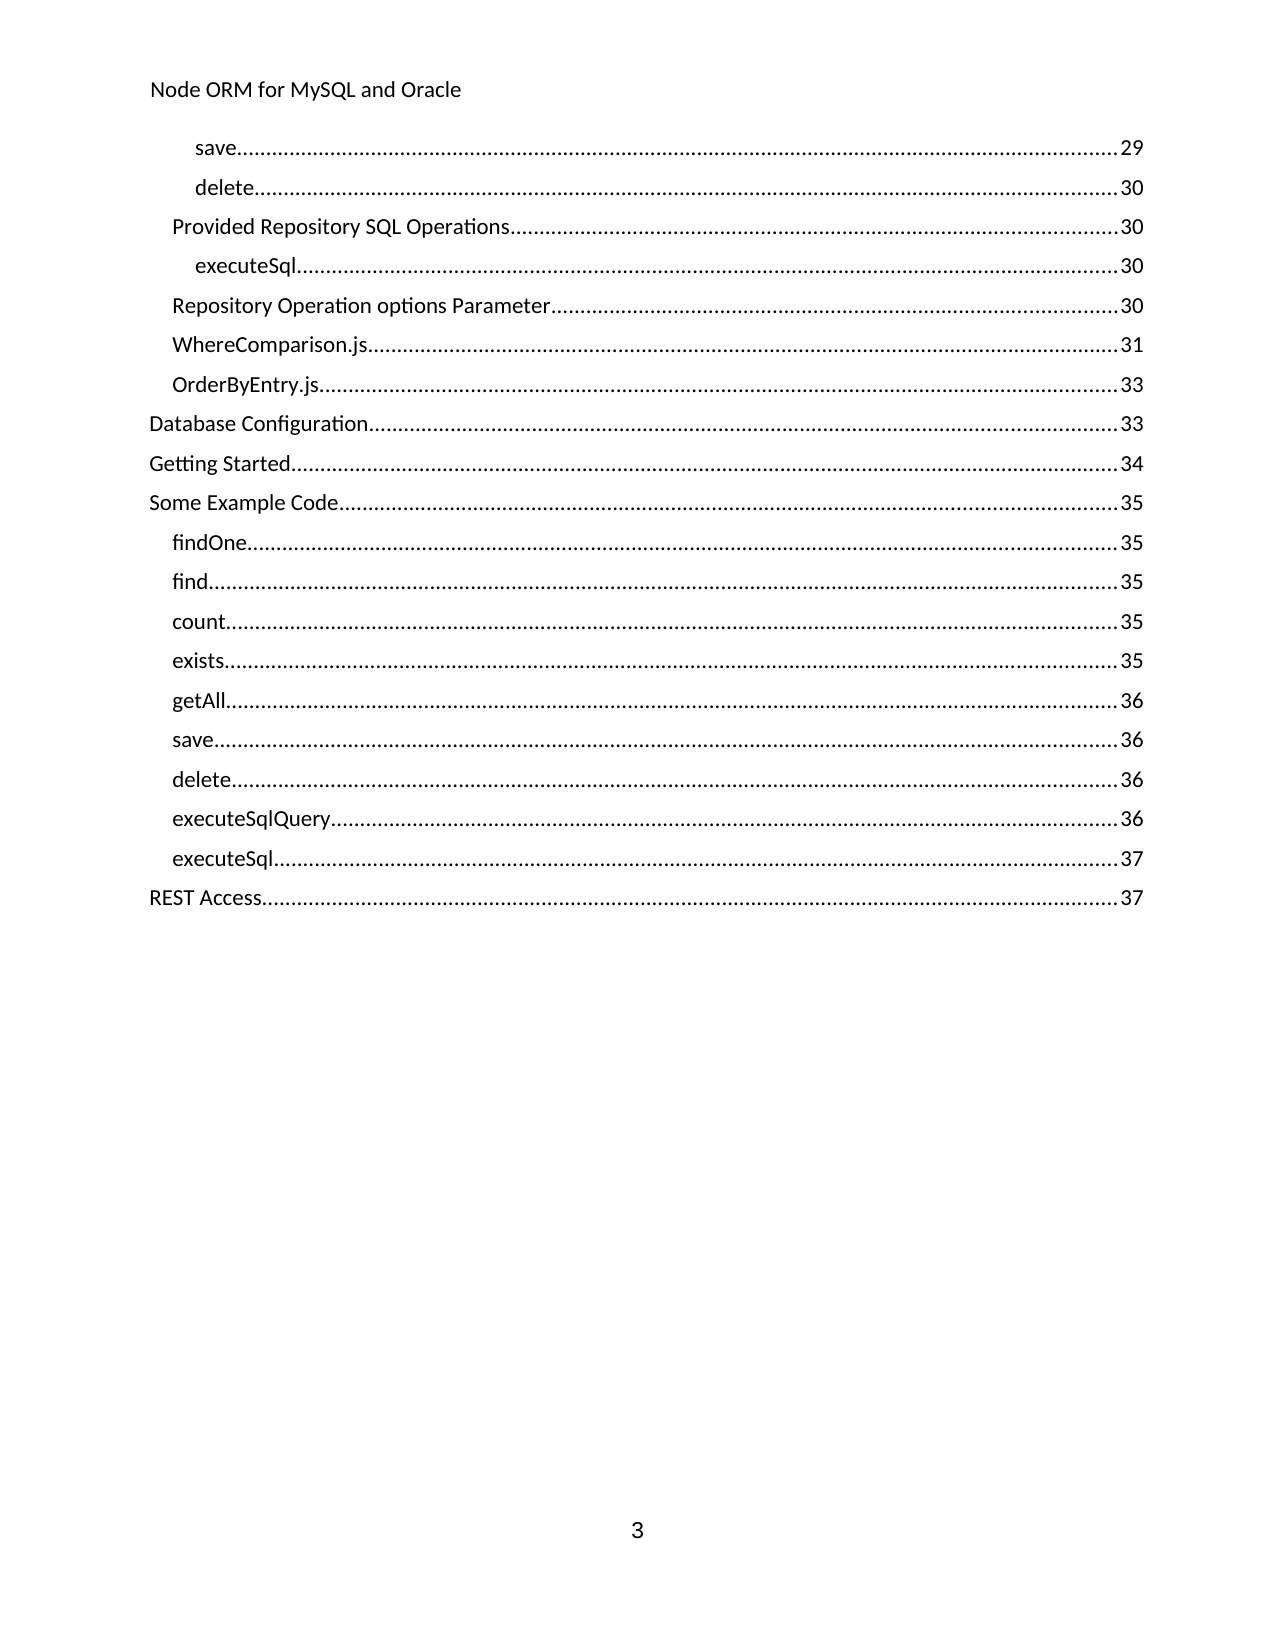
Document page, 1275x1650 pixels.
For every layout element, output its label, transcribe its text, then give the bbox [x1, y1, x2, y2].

text WhereComparison.js 31 [172, 331, 1143, 359]
text save 29 [195, 133, 1143, 161]
text Repository Operation options Parameter 30 [172, 291, 1143, 319]
text executeSql 30 [195, 252, 1143, 280]
text REST Access 37 [149, 883, 1143, 911]
text Database Configuration 33 [149, 409, 1143, 438]
text getAll 36 [172, 686, 1143, 714]
text delete 36 [172, 765, 1143, 793]
text save 36 [172, 725, 1143, 753]
text count 35 [172, 607, 1143, 635]
text Provided Repository SQL Operations 30 [172, 212, 1143, 240]
text find 35 [172, 567, 1143, 596]
text OrderByEntry.js 33 [172, 370, 1143, 398]
text Getting Started 34 [149, 449, 1143, 477]
text Some Example Code 35 [149, 488, 1143, 517]
text findOne 35 [172, 528, 1143, 556]
text delete 30 [195, 173, 1143, 201]
text exists 35 [172, 646, 1143, 674]
text executeSql 37 [172, 844, 1143, 872]
text executeSqlQuery 36 [172, 804, 1143, 832]
